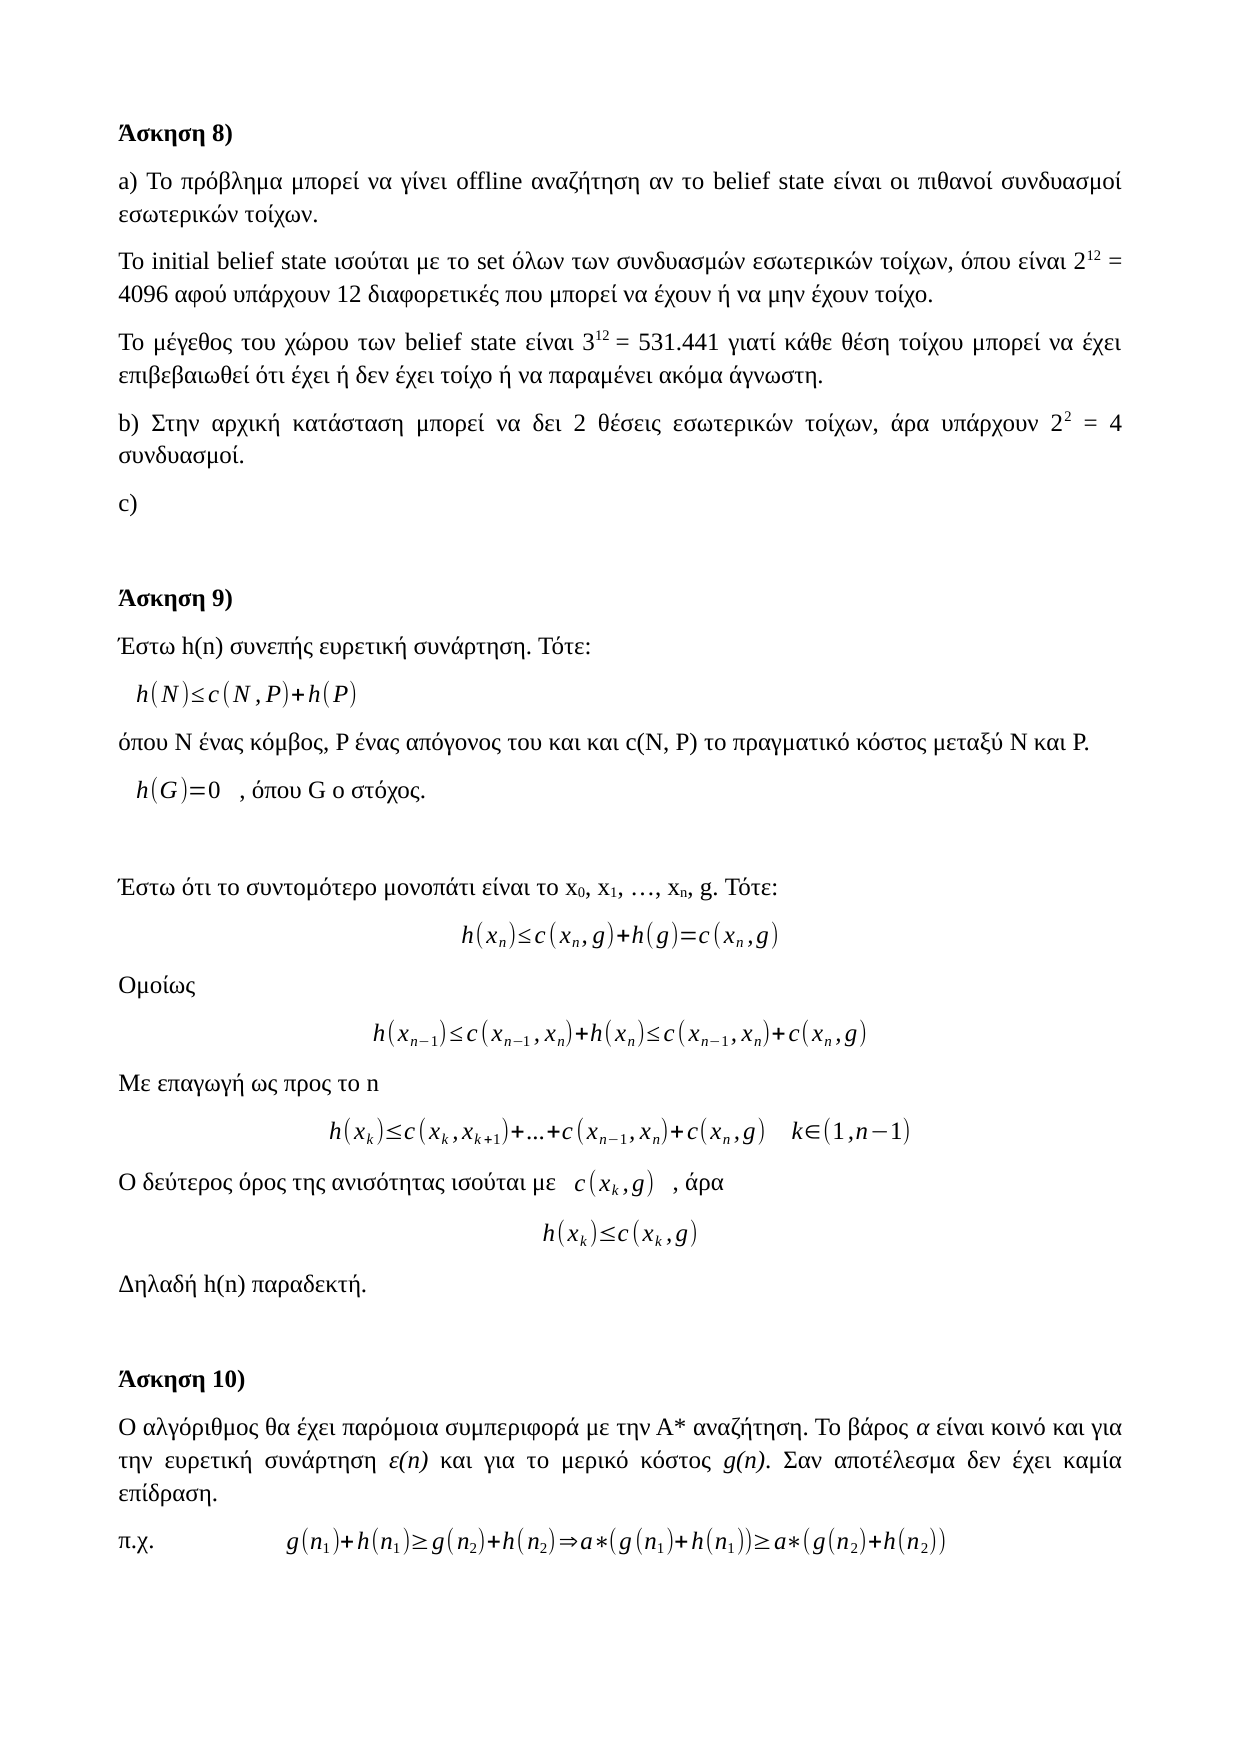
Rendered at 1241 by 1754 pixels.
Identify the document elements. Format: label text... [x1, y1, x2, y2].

text Άσκηση 10) [118, 1364, 1122, 1393]
text Με επαγωγή ως προς το n [118, 1068, 1122, 1097]
text Άσκηση 9) [118, 583, 1122, 612]
text c) [118, 488, 1122, 517]
text Ο δεύτερος όρος της ανισότητας ισούται με, άρα [118, 1167, 1122, 1199]
text Έστω ότι το συντομότερο μονοπάτι είναι το x0, x1, …, xn, g. Τότε: [118, 872, 1122, 901]
text όπου N ένας κόμβος, P ένας απόγονος του και και c(N, P) το πραγματικό κόστος μεταξύ N και P. [118, 727, 1122, 756]
text Έστω h(n) συνεπής ευρετική συνάρτηση. Τότε: [118, 631, 1122, 660]
text Δηλαδή h(n) παραδεκτή. [118, 1269, 1122, 1298]
text Το μέγεθος του χώρου των belief state είναι 312 = 531.441‬ γιατί κάθε θέση τοίχου μπορεί να έχει επιβεβαιωθεί ότι έχει ή δεν έχει τοίχο ή να παραμένει ακόμα άγνωστη. [118, 327, 1122, 389]
text Ομοίως [118, 970, 1122, 999]
text Ο αλγόριθμος θα έχει παρόμοια συμπεριφορά με την Α* αναζήτηση. Το βάρος α είναι κοινό και για την ευρετική συνάρτηση ε(n) και για το μερικό κόστος g(n). Σαν αποτέλεσμα δεν έχει καμία επίδραση. [118, 1412, 1122, 1506]
text Άσκηση 8) [118, 118, 1122, 147]
text b) Στην αρχική κατάσταση μπορεί να δει 2 θέσεις εσωτερικών τοίχων, άρα υπάρχουν 22 = 4 συνδυασμοί. [118, 408, 1122, 469]
text a) Το πρόβλημα μπορεί να γίνει offline αναζήτηση αν το belief state είναι οι πιθανοί συνδυασμοί εσωτερικών τοίχων. [118, 166, 1122, 227]
text π.χ. [118, 1525, 1122, 1558]
text Το initial belief state ισούται με το set όλων των συνδυασμών εσωτερικών τοίχων, όπου είναι 212 = 4096 αφού υπάρχουν 12 διαφορετικές που μπορεί να έχουν ή να μην έχουν τοίχο. [118, 246, 1122, 308]
text , όπου G ο στόχος. [118, 775, 1122, 805]
